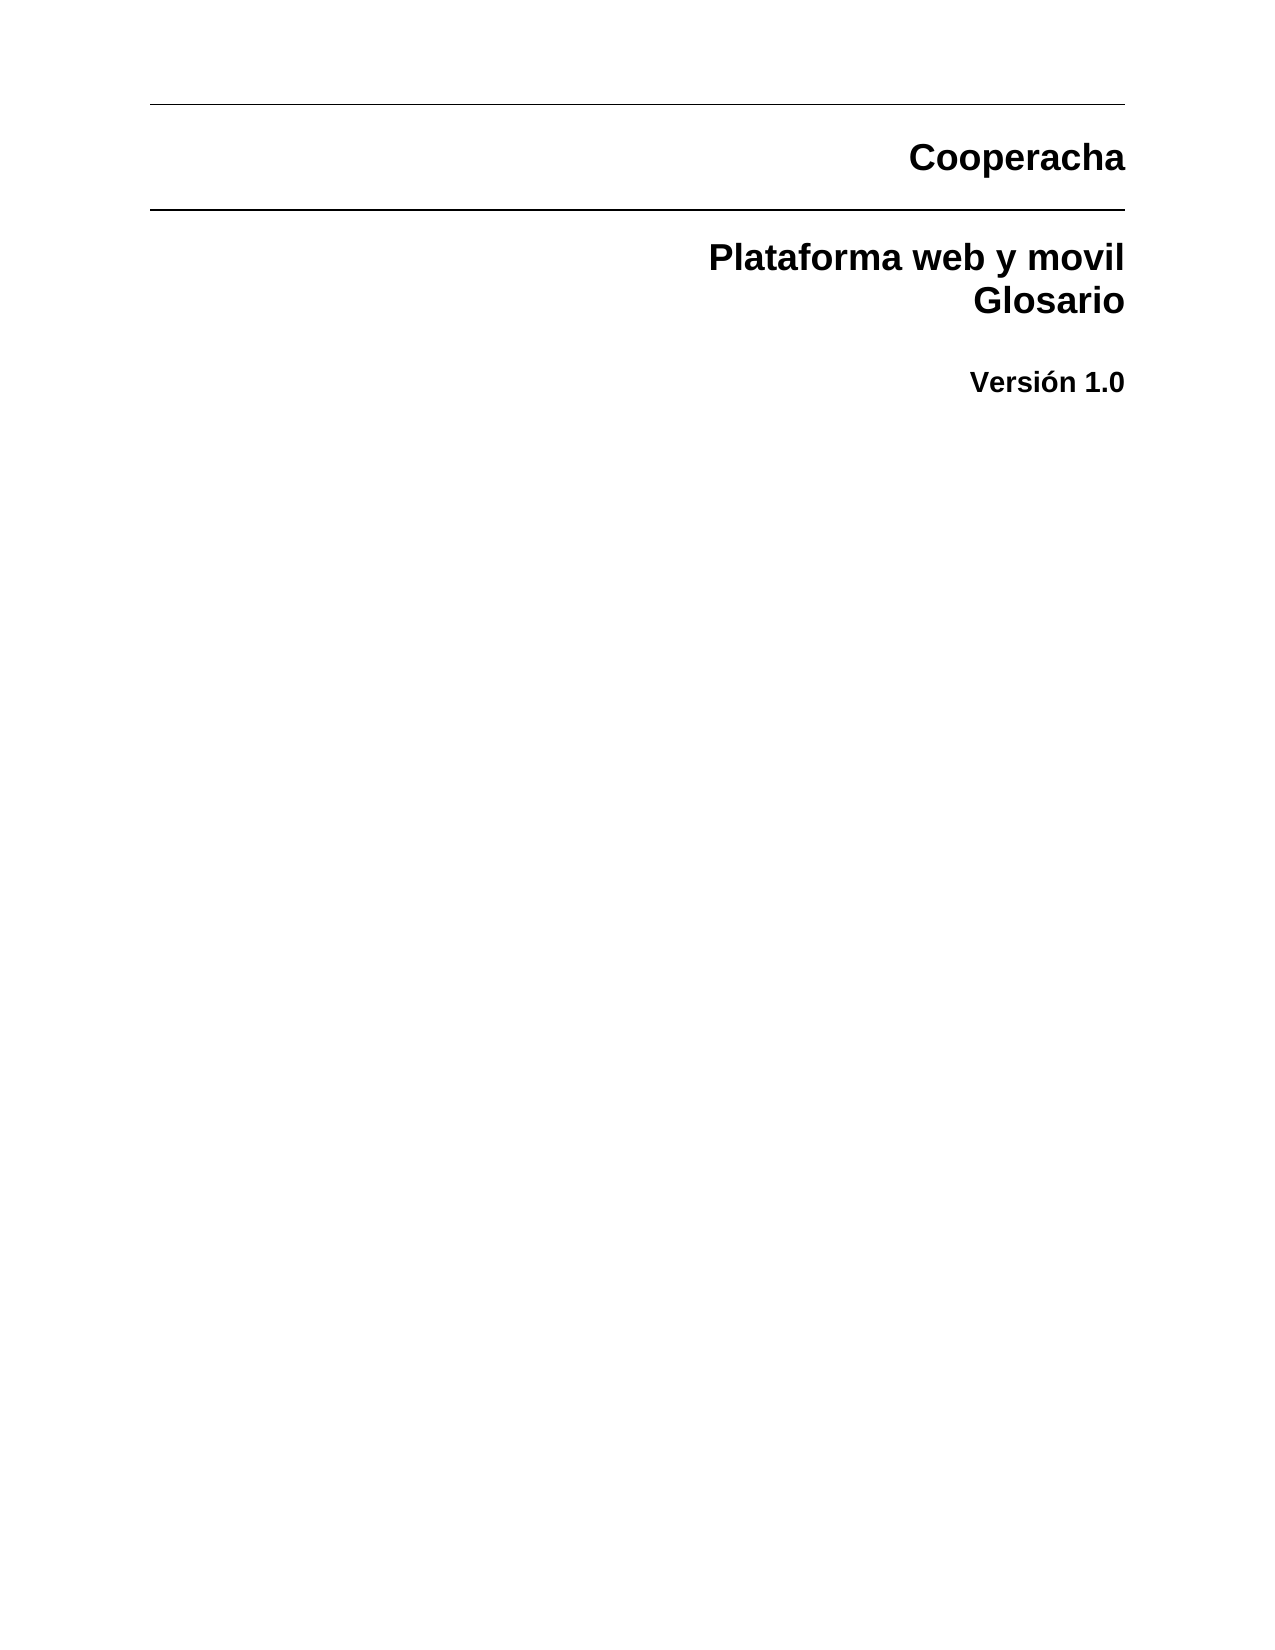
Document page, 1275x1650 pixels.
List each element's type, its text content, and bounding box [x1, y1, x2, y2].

title Plataforma web y movil [150, 236, 1125, 279]
title Glosario [150, 279, 1125, 322]
title Versión 1.0 [150, 365, 1125, 398]
